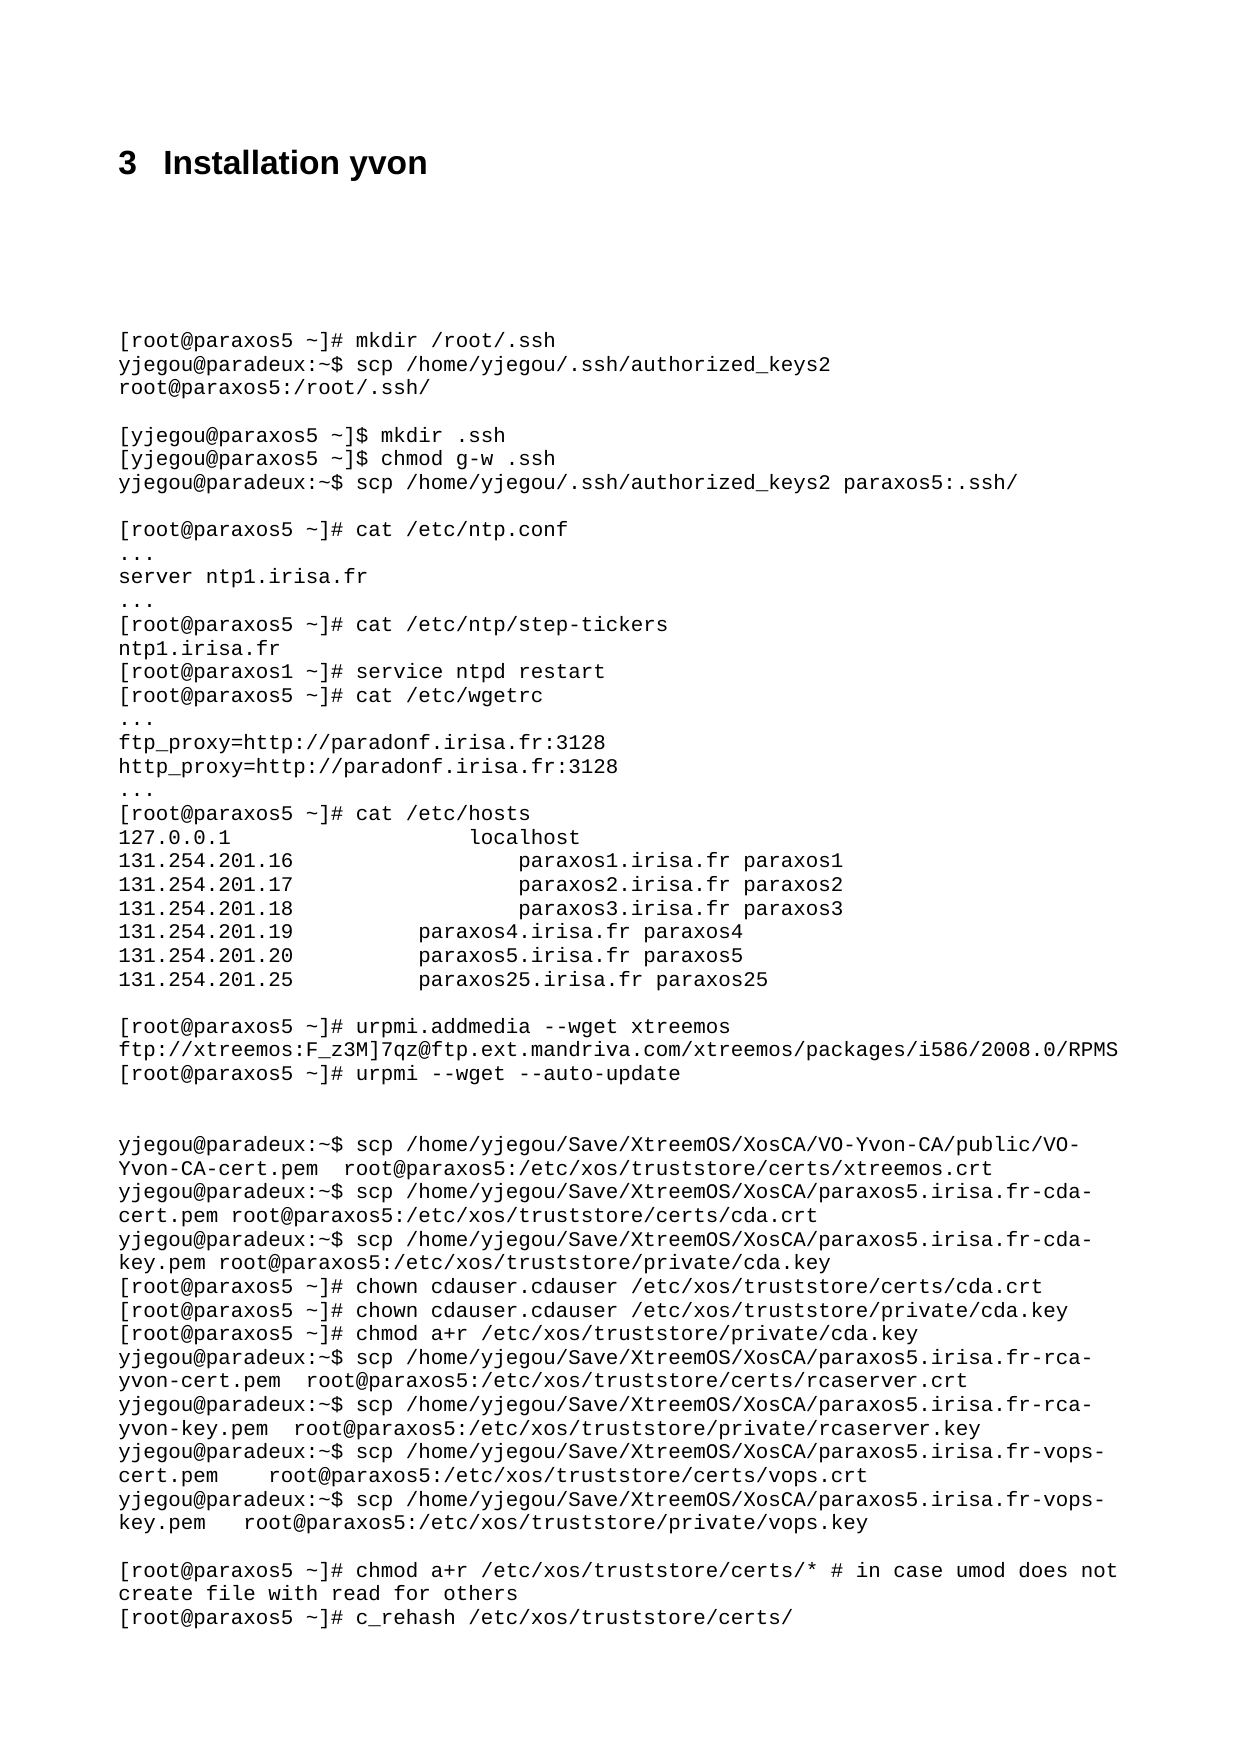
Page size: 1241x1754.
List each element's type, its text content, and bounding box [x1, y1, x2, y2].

text [root@paraxos5 ~]# chown cdauser.cdauser /etc/xos/truststore/certs/cda.crt [118, 1276, 1122, 1299]
text yjegou@paradeux:~$ scp /home/yjegou/Save/XtreemOS/XosCA/paraxos5.irisa.fr-vops-key.pem root@paraxos5:/etc/xos/truststore/private/vops.key [118, 1489, 1122, 1536]
text 127.0.0.1 localhost [118, 827, 1122, 850]
text ... [118, 590, 1122, 614]
text yjegou@paradeux:~$ scp /home/yjegou/Save/XtreemOS/XosCA/paraxos5.irisa.fr-cda-cert.pem root@paraxos5:/etc/xos/truststore/certs/cda.crt [118, 1181, 1122, 1229]
text 131.254.201.25 paraxos25.irisa.fr paraxos25 [118, 968, 1122, 992]
text 131.254.201.19 paraxos4.irisa.fr paraxos4 [118, 921, 1122, 945]
text yjegou@paradeux:~$ scp /home/yjegou/.ssh/authorized_keys2 paraxos5:.ssh/ [118, 472, 1122, 496]
text yjegou@paradeux:~$ scp /home/yjegou/Save/XtreemOS/XosCA/paraxos5.irisa.fr-rca-yvon-cert.pem root@paraxos5:/etc/xos/truststore/certs/rcaserver.crt [118, 1347, 1122, 1394]
text [root@paraxos5 ~]# c_rehash /etc/xos/truststore/certs/ [118, 1607, 1122, 1631]
text 131.254.201.17 paraxos2.irisa.fr paraxos2 [118, 874, 1122, 898]
text [root@paraxos5 ~]# cat /etc/ntp/step-tickers [118, 614, 1122, 637]
text [root@paraxos5 ~]# mkdir /root/.ssh [118, 330, 1122, 354]
text [root@paraxos5 ~]# chown cdauser.cdauser /etc/xos/truststore/private/cda.key [118, 1299, 1122, 1323]
text 131.254.201.20 paraxos5.irisa.fr paraxos5 [118, 945, 1122, 968]
text [root@paraxos5 ~]# chmod a+r /etc/xos/truststore/certs/* # in case umod does not create file with read for others [118, 1560, 1122, 1607]
text ... [118, 708, 1122, 732]
text ftp_proxy=http://paradonf.irisa.fr:3128 [118, 732, 1122, 756]
text [root@paraxos5 ~]# urpmi --wget --auto-update [118, 1063, 1122, 1087]
text [root@paraxos5 ~]# cat /etc/wgetrc [118, 685, 1122, 708]
text yjegou@paradeux:~$ scp /home/yjegou/Save/XtreemOS/XosCA/VO-Yvon-CA/public/VO-Yvon-CA-cert.pem root@paraxos5:/etc/xos/truststore/certs/xtreemos.crt [118, 1134, 1122, 1181]
subtitle Installation yvon [118, 143, 1122, 182]
text [root@paraxos1 ~]# service ntpd restart [118, 661, 1122, 685]
text [yjegou@paraxos5 ~]$ chmod g-w .ssh [118, 448, 1122, 472]
text yjegou@paradeux:~$ scp /home/yjegou/Save/XtreemOS/XosCA/paraxos5.irisa.fr-rca-yvon-key.pem root@paraxos5:/etc/xos/truststore/private/rcaserver.key [118, 1394, 1122, 1441]
text [root@paraxos5 ~]# cat /etc/ntp.conf [118, 519, 1122, 543]
text yjegou@paradeux:~$ scp /home/yjegou/Save/XtreemOS/XosCA/paraxos5.irisa.fr-vops-cert.pem root@paraxos5:/etc/xos/truststore/certs/vops.crt [118, 1441, 1122, 1489]
text ntp1.irisa.fr [118, 637, 1122, 661]
text yjegou@paradeux:~$ scp /home/yjegou/.ssh/authorized_keys2 root@paraxos5:/root/.ssh/ [118, 354, 1122, 401]
text http_proxy=http://paradonf.irisa.fr:3128 [118, 756, 1122, 779]
text 131.254.201.18 paraxos3.irisa.fr paraxos3 [118, 898, 1122, 921]
text [root@paraxos5 ~]# urpmi.addmedia --wget xtreemos ftp://xtreemos:F_z3M]7qz@ftp.ext.mandriva.com/xtreemos/packages/i586/2008.0/RPMS [118, 1016, 1122, 1063]
text [yjegou@paraxos5 ~]$ mkdir .ssh [118, 425, 1122, 448]
text [root@paraxos5 ~]# chmod a+r /etc/xos/truststore/private/cda.key [118, 1323, 1122, 1347]
text server ntp1.irisa.fr [118, 567, 1122, 590]
text yjegou@paradeux:~$ scp /home/yjegou/Save/XtreemOS/XosCA/paraxos5.irisa.fr-cda-key.pem root@paraxos5:/etc/xos/truststore/private/cda.key [118, 1229, 1122, 1276]
text 131.254.201.16 paraxos1.irisa.fr paraxos1 [118, 850, 1122, 874]
text ... [118, 543, 1122, 567]
text ... [118, 779, 1122, 803]
text [root@paraxos5 ~]# cat /etc/hosts [118, 803, 1122, 827]
